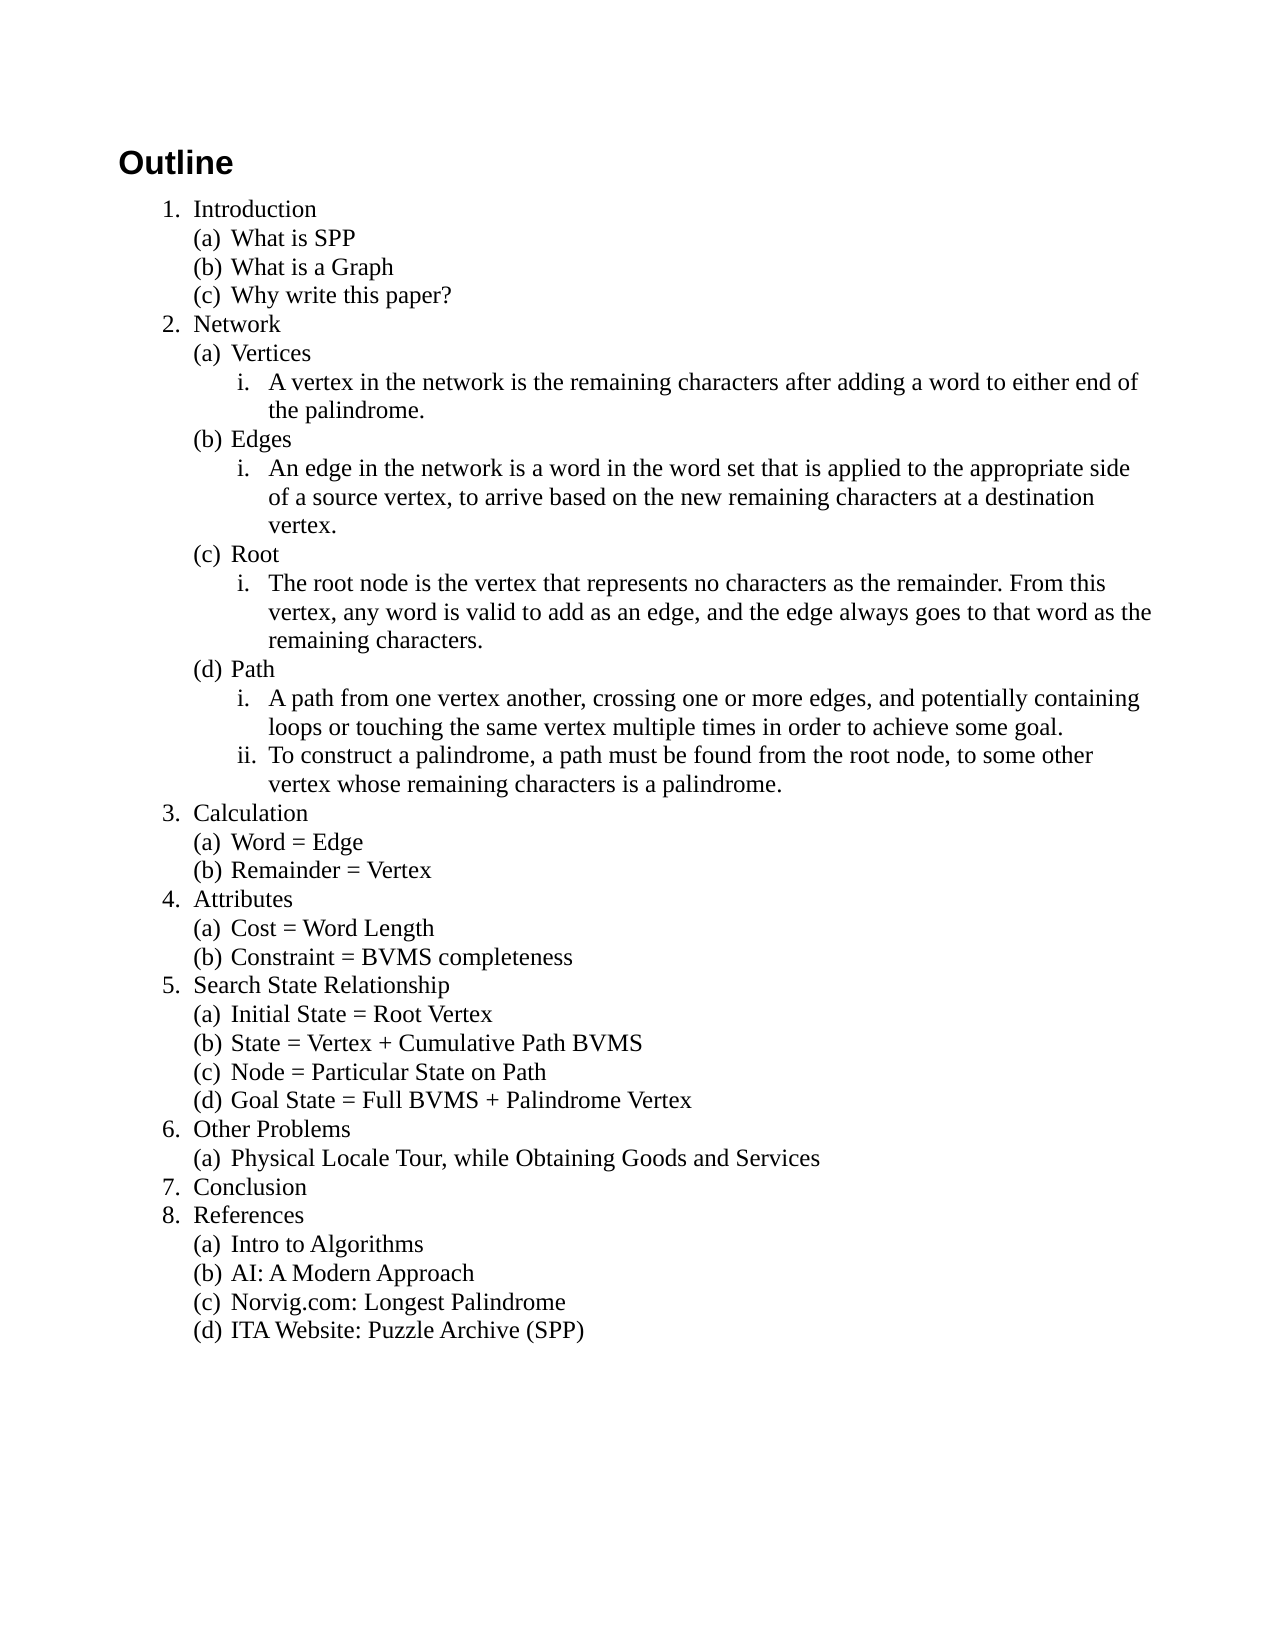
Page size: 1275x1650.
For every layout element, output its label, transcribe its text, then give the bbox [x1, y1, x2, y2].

list Root [193, 539, 1157, 568]
list Introduction [156, 194, 1157, 223]
list A vertex in the network is the remaining characters after adding a word to either end of the palindrome. [231, 367, 1157, 424]
list Remainder = Vertex [193, 856, 1157, 884]
list Physical Locale Tour, while Obtaining Goods and Services [193, 1143, 1157, 1172]
list ITA Website: Puzzle Archive (SPP) [193, 1316, 1157, 1344]
list What is a Graph [193, 252, 1157, 281]
list Word = Edge [193, 827, 1157, 856]
list Attributes [156, 884, 1157, 913]
list Norvig.com: Longest Palindrome [193, 1287, 1157, 1316]
list What is SPP [193, 223, 1157, 252]
list Path [193, 654, 1157, 683]
list References [156, 1201, 1157, 1229]
list To construct a palindrome, a path must be found from the root node, to some other vertex whose remaining characters is a palindrome. [231, 741, 1157, 798]
list Edges [193, 424, 1157, 453]
list AI: A Modern Approach [193, 1258, 1157, 1287]
list Network [156, 309, 1157, 338]
list Vertices [193, 338, 1157, 367]
list Goal State = Full BVMS + Palindrome Vertex [193, 1086, 1157, 1114]
list Initial State = Root Vertex [193, 999, 1157, 1028]
list The root node is the vertex that represents no characters as the remainder. From this vertex, any word is valid to add as an edge, and the edge always goes to that word as the remaining characters. [231, 568, 1157, 654]
list An edge in the network is a word in the word set that is applied to the appropriate side of a source vertex, to arrive based on the new remaining characters at a destination vertex. [231, 453, 1157, 539]
list Conclusion [156, 1172, 1157, 1201]
list Calculation [156, 798, 1157, 827]
list A path from one vertex another, crossing one or more edges, and potentially containing loops or touching the same vertex multiple times in order to achieve some goal. [231, 683, 1157, 741]
list State = Vertex + Cumulative Path BVMS [193, 1028, 1157, 1057]
list Intro to Algorithms [193, 1229, 1157, 1258]
list Why write this paper? [193, 281, 1157, 309]
list Constraint = BVMS completeness [193, 942, 1157, 971]
subtitle Outline [118, 143, 1157, 182]
list Search State Relationship [156, 971, 1157, 999]
list Node = Particular State on Path [193, 1057, 1157, 1086]
list Other Problems [156, 1114, 1157, 1143]
list Cost = Word Length [193, 913, 1157, 942]
